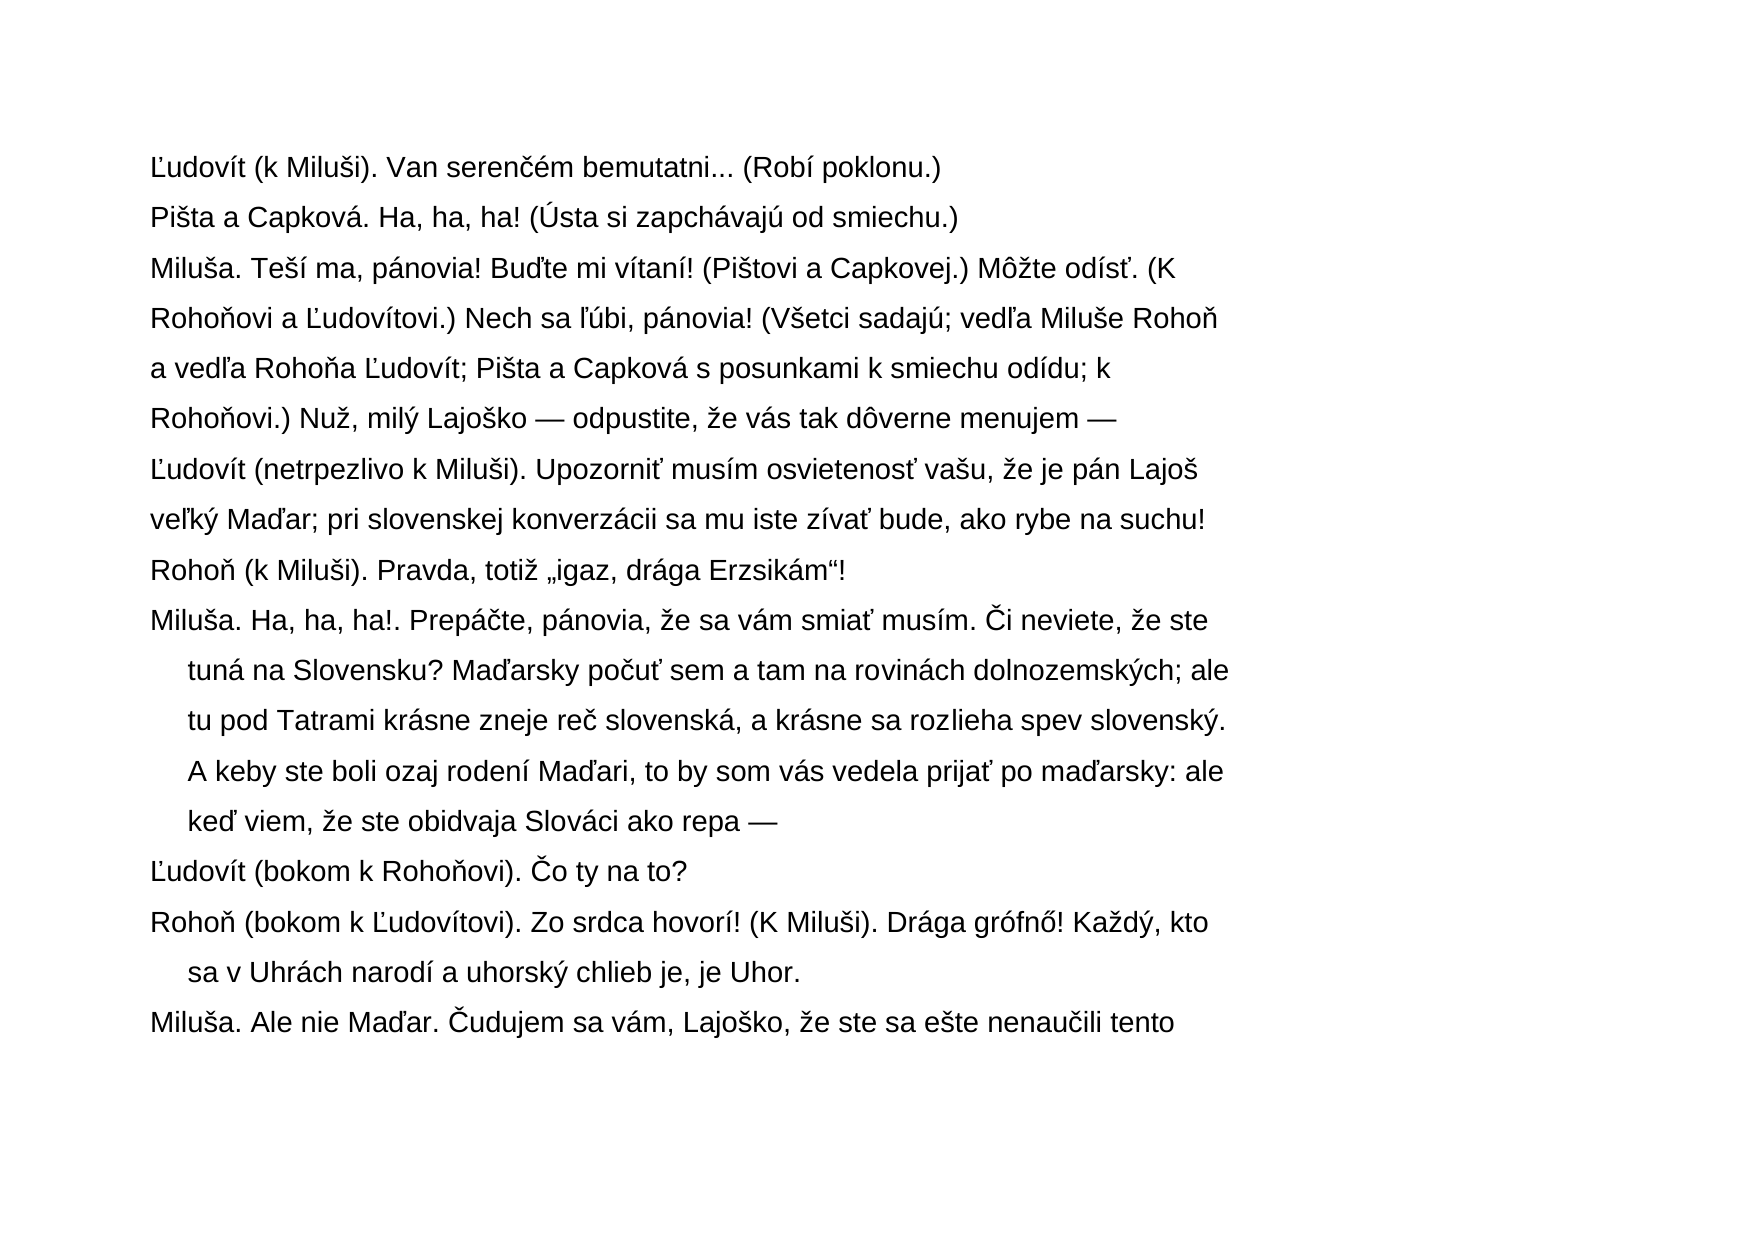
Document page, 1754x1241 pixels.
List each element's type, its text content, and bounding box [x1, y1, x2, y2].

text Ľudovít (bokom k Rohoňovi). Čo ty na to? [150, 854, 1243, 888]
text Rohoň (k Miluši). Pravda, totiž „igaz, drága Erzsikám“! [150, 552, 1243, 586]
text Rohoň (bokom k Ľudovítovi). Zo srdca hovorí! (K Miluši). Drága grófnő! Každý, kto sa v Uhrách narodí a uhorský chlieb je, je Uhor. [150, 905, 1243, 988]
text Miluša. Ale nie Maďar. Čudujem sa vám, Lajoško, že ste sa ešte nenaučili tento [150, 1005, 1243, 1039]
text Miluša. Ha, ha, ha!. Prepáčte, pánovia, že sa vám smiať musím. Či neviete, že ste tuná na Slovensku? Maďarsky počuť sem a tam na ro­vinách dolnozemských; ale tu pod Tatrami krásne zneje reč slovenská, a krásne sa roz­lieha spev slovenský. A keby ste boli ozaj ro­dení Maďari, to by som vás vedela prijať po maďarsky: ale keď viem, že ste obidvaja Slo­váci ako repa — [150, 603, 1243, 838]
text Pišta a Capková. Ha, ha, ha! (Ústa si za­pchávajú od smiechu.) [150, 200, 1243, 234]
text Ľudovít (netrpezlivo k Miluši). Upozorniť musím osvietenosť vašu, že je pán Lajoš veľký Maďar; pri slovenskej konverzácii sa mu iste zívať bude, ako rybe na suchu! [150, 452, 1243, 536]
text Miluša. Teší ma, pánovia! Buďte mi vítaní! (Pištovi a Capkovej.) Môžte odísť. (K Rohoňovi a Ľu­dovítovi.) Nech sa ľúbi, pánovia! (Všetci sadajú; vedľa Miluše Rohoň a vedľa Rohoňa Ľudovít; Pišta a Capková s posunkami k smiechu odídu; k Rohoňovi.) Nuž, milý Lajoško — odpustite, že vás tak dôverne menujem — [150, 251, 1243, 435]
text Ľudovít (k Miluši). Van serenčém bemutatni... (Robí poklonu.) [150, 150, 1243, 183]
